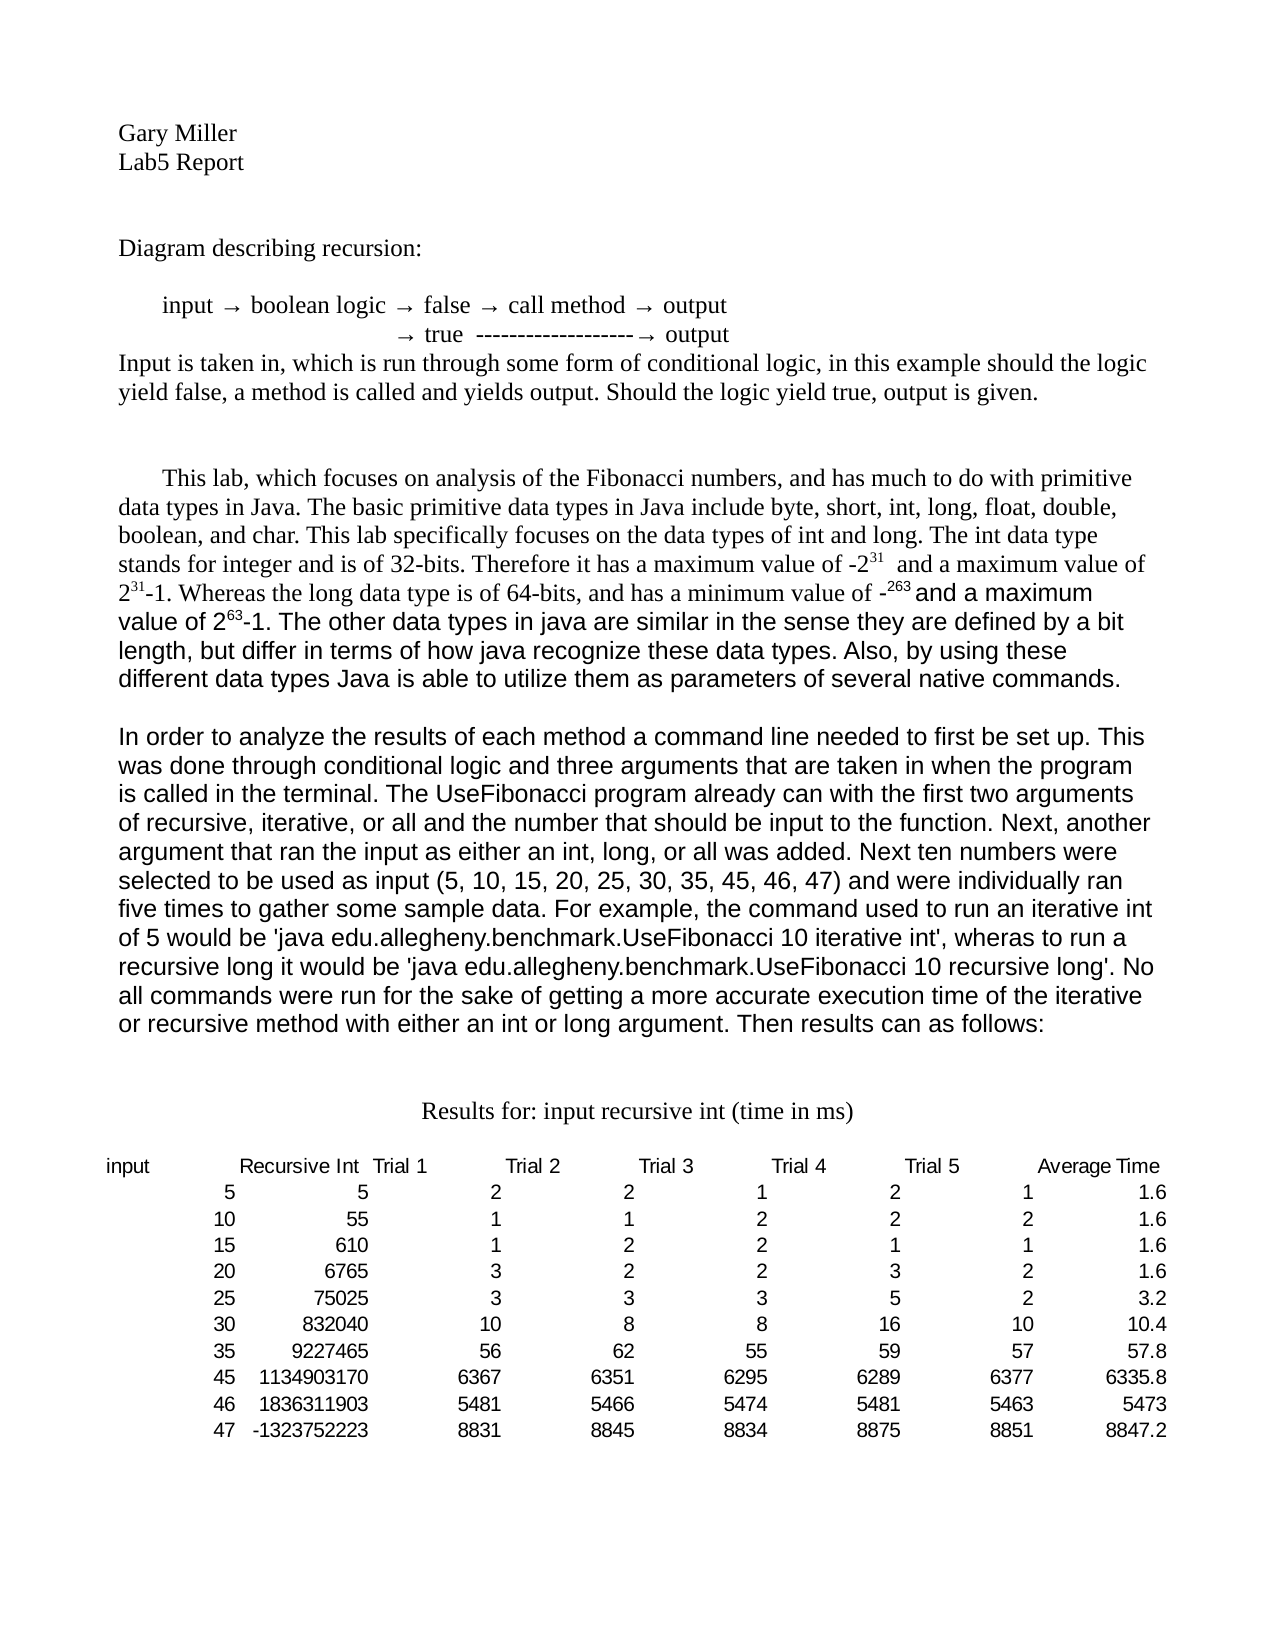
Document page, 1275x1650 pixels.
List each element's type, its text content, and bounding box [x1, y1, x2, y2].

text Gary Miller [118, 118, 1157, 147]
text This lab, which focuses on analysis of the Fibonacci numbers, and has much to do with primitive data types in Java. The basic primitive data types in Java include byte, short, int, long, float, double, boolean, and char. This lab specifically focuses on the data types of int and long. The int data type stands for integer and is of 32-bits. Therefore it has a maximum value of -231 and a maximum value of 231-1. Whereas the long data type is of 64-bits, and has a minimum value of -263 and a maximum value of 263-1. The other data types in java are similar in the sense they are defined by a bit length, but differ in terms of how java recognize these data types. Also, by using these different data types Java is able to utilize them as parameters of several native commands. [118, 463, 1157, 693]
text Diagram describing recursion: [118, 233, 1157, 262]
text → true -------------------→ output [118, 319, 1157, 348]
text Input is taken in, which is run through some form of conditional logic, in this example should the logic yield false, a method is called and yields output. Should the logic yield true, output is given. [118, 348, 1157, 406]
text In order to analyze the results of each method a command line needed to first be set up. This was done through conditional logic and three arguments that are taken in when the program is called in the terminal. The UseFibonacci program already can with the first two arguments of recursive, iterative, or all and the number that should be input to the function. Next, another argument that ran the input as either an int, long, or all was added. Next ten numbers were selected to be used as input (5, 10, 15, 20, 25, 30, 35, 45, 46, 47) and were individually ran five times to gather some sample data. For example, the command used to run an iterative int of 5 would be 'java edu.allegheny.benchmark.UseFibonacci 10 iterative int', wheras to run a recursive long it would be 'java edu.allegheny.benchmark.UseFibonacci 10 recursive long'. No all commands were run for the sake of getting a more accurate execution time of the iterative or recursive method with either an int or long argument. Then results can as follows: [118, 722, 1157, 1038]
text Results for: input recursive int (time in ms) [118, 1096, 1157, 1124]
text input → boolean logic → false → call method → output [118, 291, 1157, 319]
text Lab5 Report [118, 147, 1157, 176]
